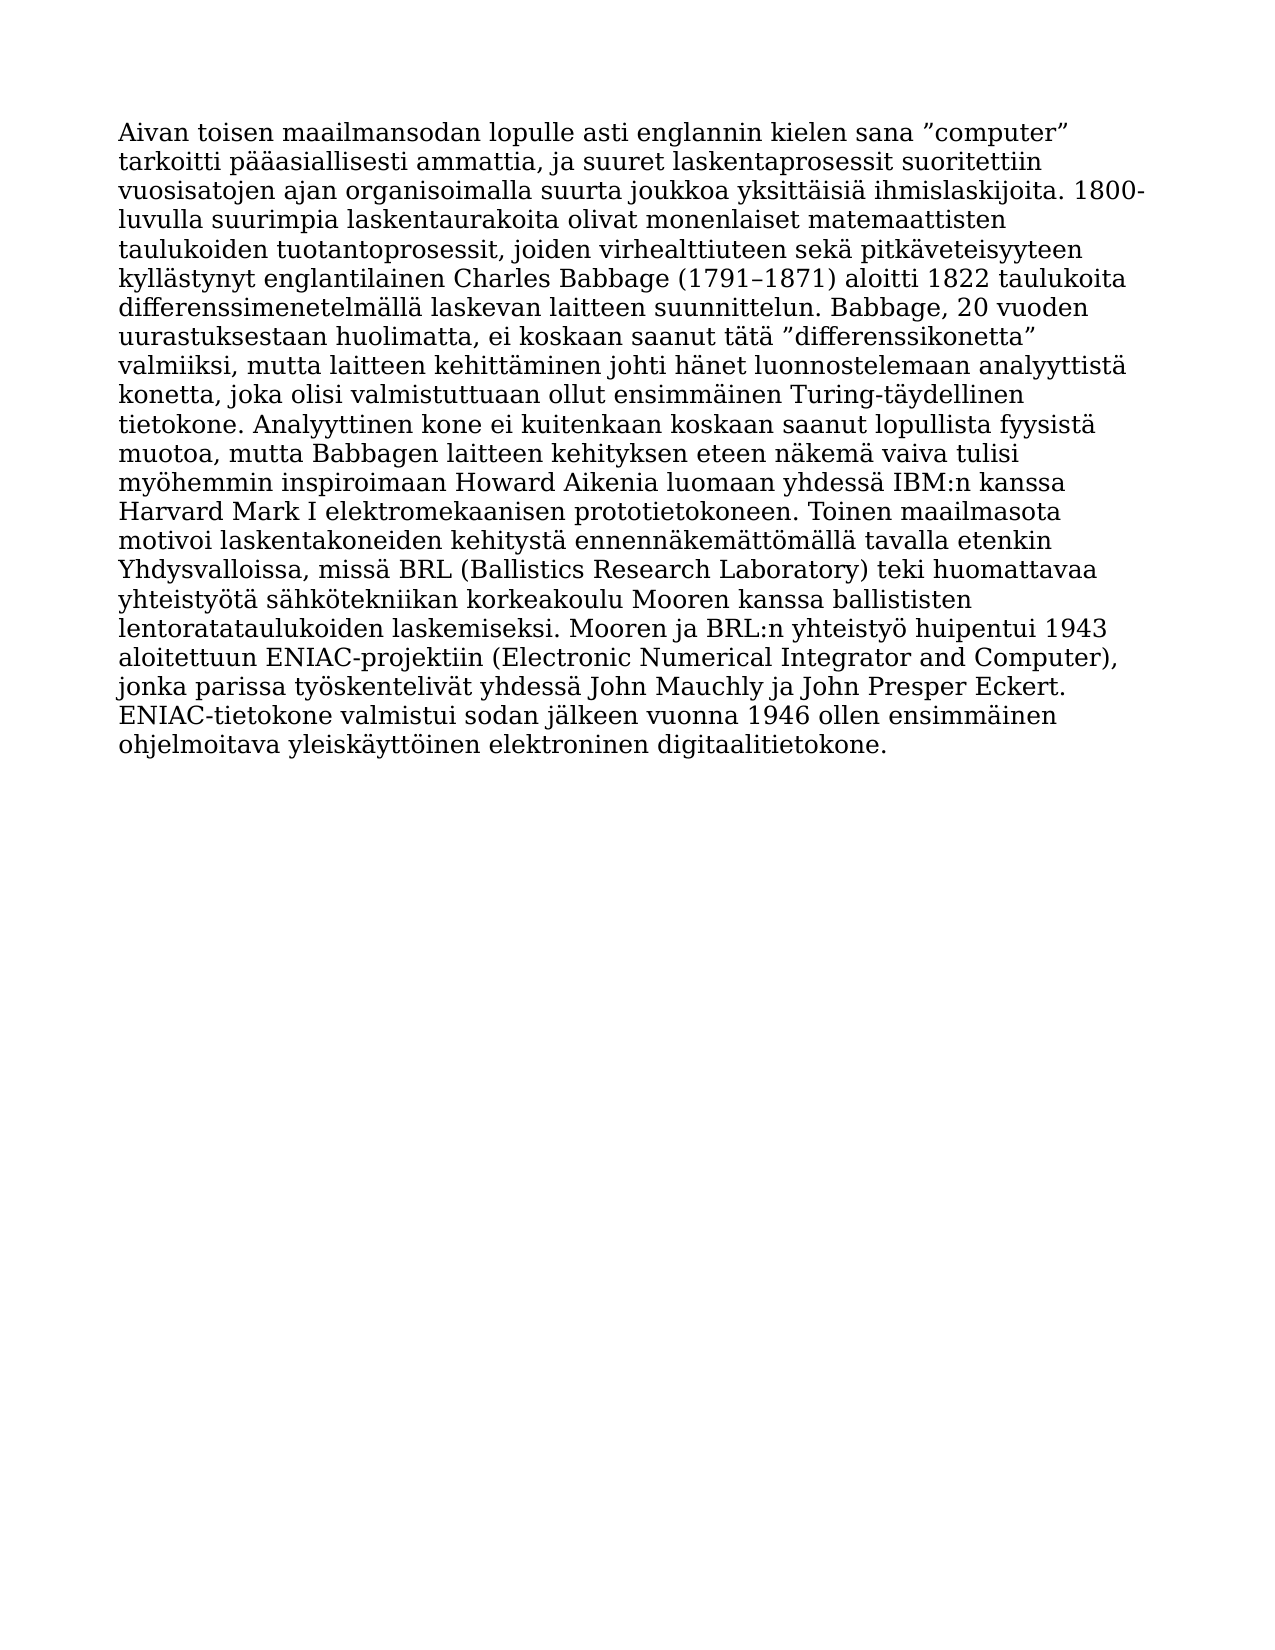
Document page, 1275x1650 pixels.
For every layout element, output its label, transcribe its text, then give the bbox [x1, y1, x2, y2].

text Aivan toisen maailmansodan lopulle asti englannin kielen sana ”computer” tarkoitti pääasiallisesti ammattia, ja suuret laskentaprosessit suoritettiin vuosisatojen ajan organisoimalla suurta joukkoa yksittäisiä ihmislaskijoita. 1800-luvulla suurimpia laskentaurakoita olivat monenlaiset matemaattisten taulukoiden tuotantoprosessit, joiden virhealttiuteen sekä pitkäveteisyyteen kyllästynyt englantilainen Charles Babbage (1791–1871) aloitti 1822 taulukoita differenssimenetelmällä laskevan laitteen suunnittelun. Babbage, 20 vuoden uurastuksestaan huolimatta, ei koskaan saanut tätä ”differenssikonetta” valmiiksi, mutta laitteen kehittäminen johti hänet luonnostelemaan analyyttistä konetta, joka olisi valmistuttuaan ollut ensimmäinen Turing-täydellinen tietokone. Analyyttinen kone ei kuitenkaan koskaan saanut lopullista fyysistä muotoa, mutta Babbagen laitteen kehityksen eteen näkemä vaiva tulisi myöhemmin inspiroimaan Howard Aikenia luomaan yhdessä IBM:n kanssa Harvard Mark I elektromekaanisen prototietokoneen. Toinen maailmasota motivoi laskentakoneiden kehitystä ennennäkemättömällä tavalla etenkin Yhdysvalloissa, missä BRL (Ballistics Research Laboratory) teki huomattavaa yhteistyötä sähkötekniikan korkeakoulu Mooren kanssa ballististen lentoratataulukoiden laskemiseksi. Mooren ja BRL:n yhteistyö huipentui 1943 aloitettuun ENIAC-projektiin (Electronic Numerical Integrator and Computer), jonka parissa työskentelivät yhdessä John Mauchly ja John Presper Eckert. ENIAC-tietokone valmistui sodan jälkeen vuonna 1946 ollen ensimmäinen ohjelmoitava yleiskäyttöinen elektroninen digitaalitietokone. [118, 118, 1157, 760]
